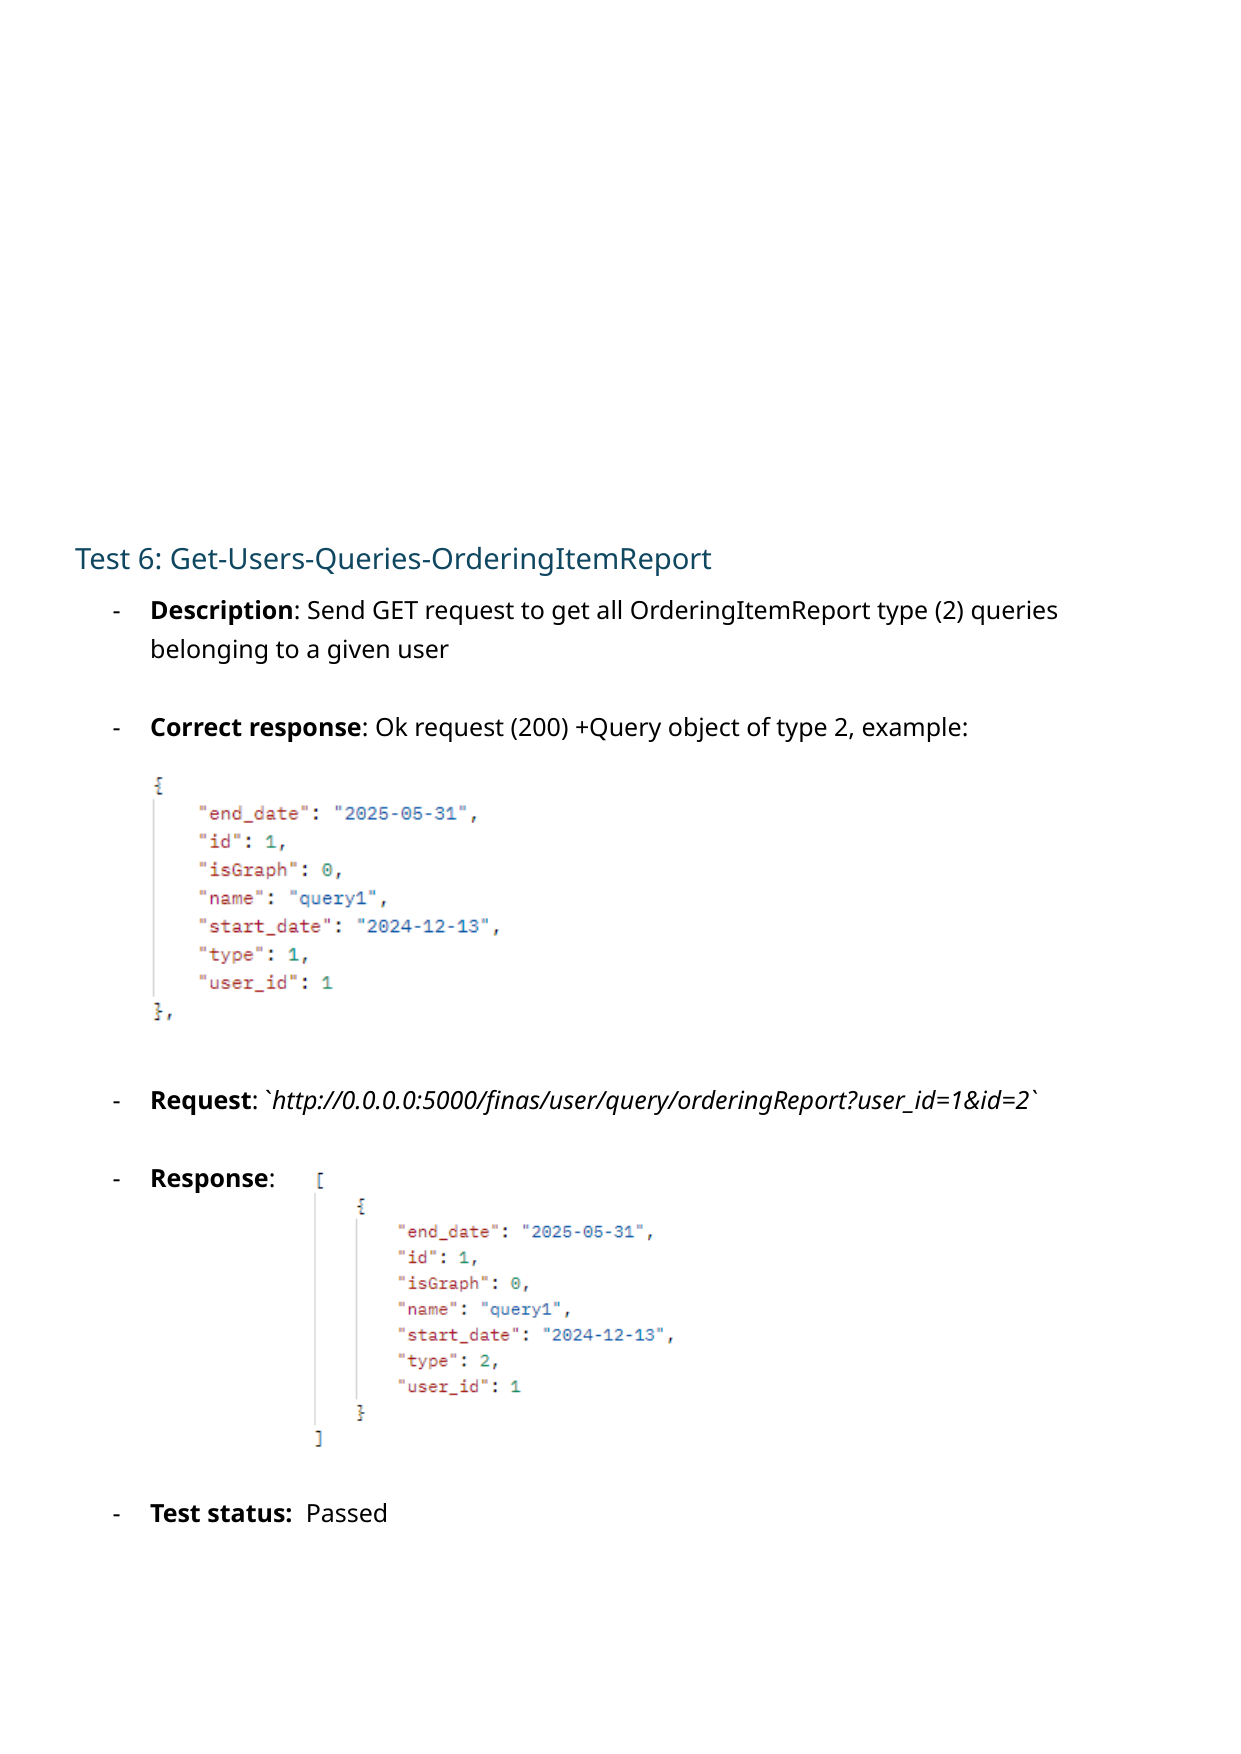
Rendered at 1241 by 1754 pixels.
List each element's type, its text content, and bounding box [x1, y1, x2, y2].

list Test status: Passed [112, 1496, 1165, 1530]
subtitle Test 6: Get-Users-Queries-OrderingItemReport [75, 538, 1165, 578]
list Response: [112, 1161, 1165, 1195]
list Description: Send GET request to get all OrderingItemReport type (2) queries belonging to a given user [112, 592, 1165, 666]
list Correct response: Ok request (200) +Query object of type 2, example: [112, 710, 1165, 744]
list Request: `http://0.0.0.0:5000/finas/user/query/orderingReport?user_id=1&id=2` [112, 1083, 1165, 1117]
